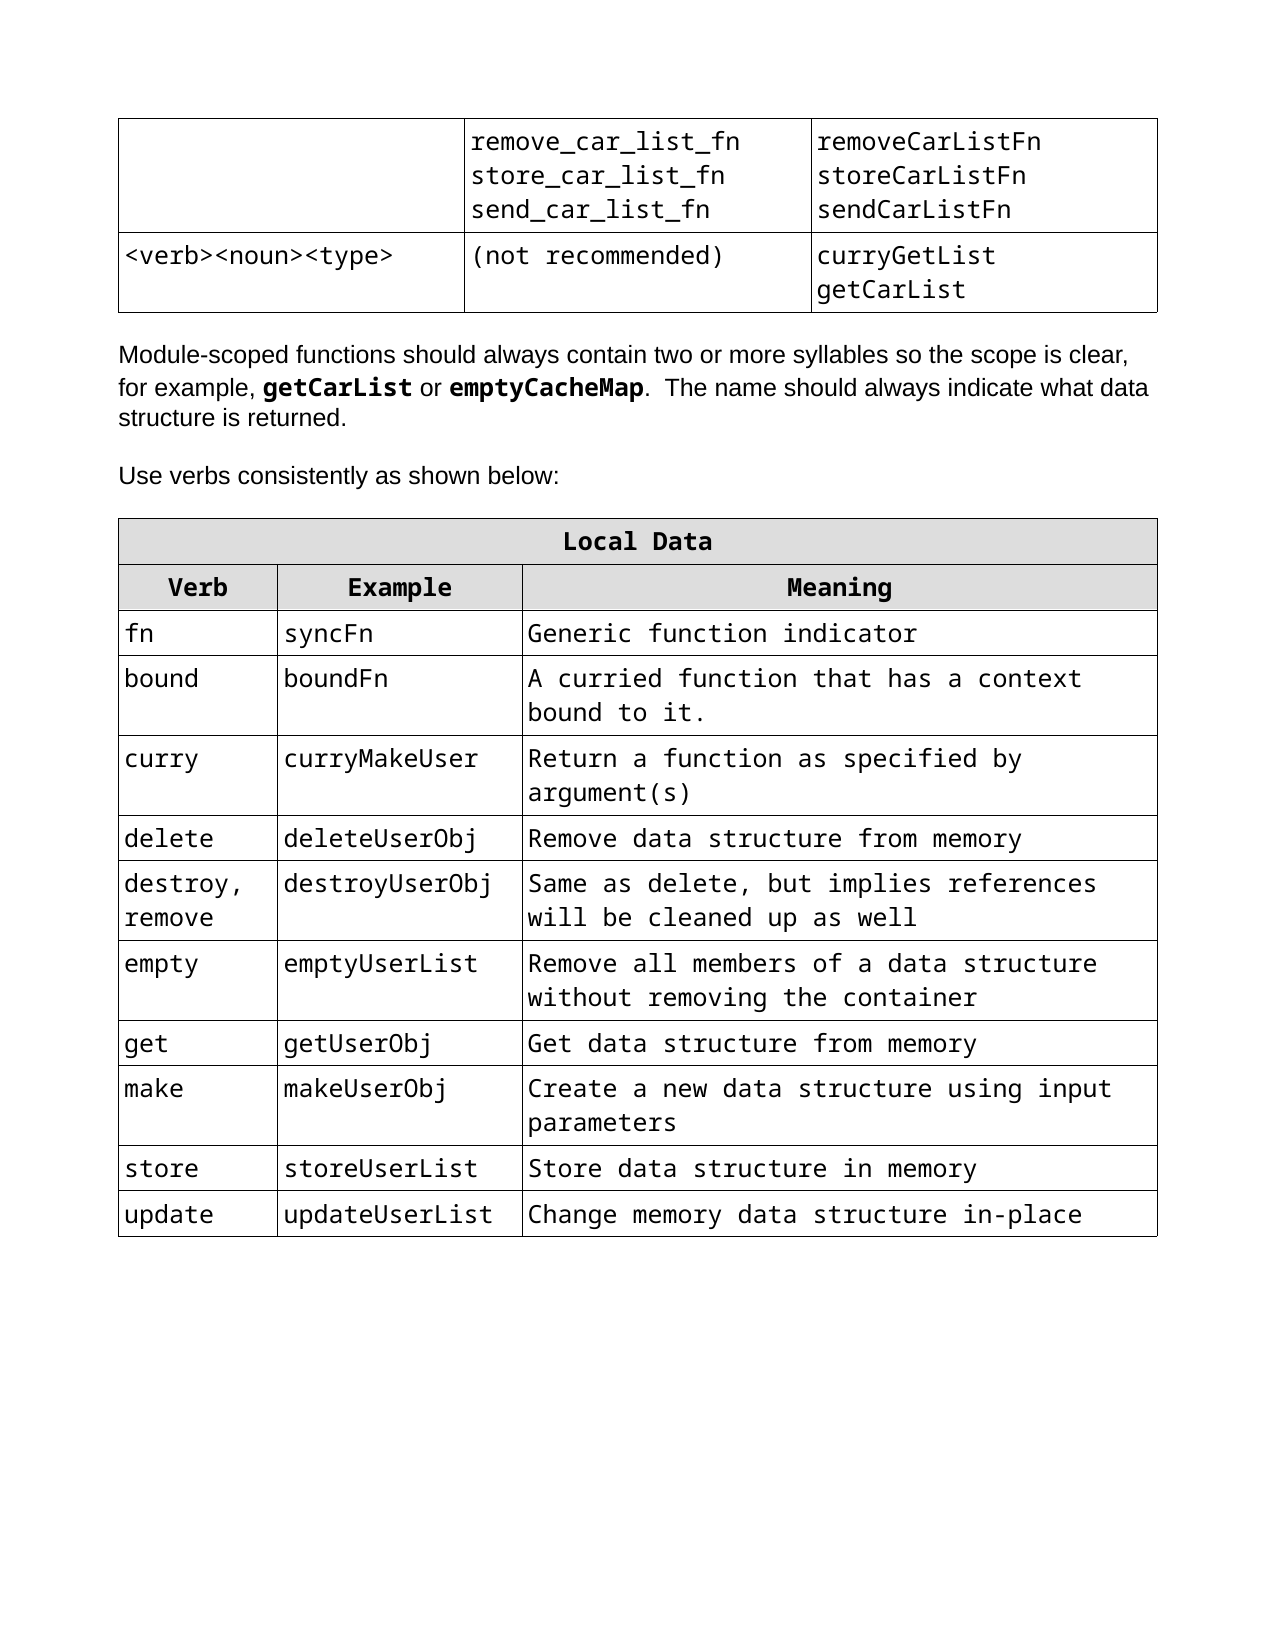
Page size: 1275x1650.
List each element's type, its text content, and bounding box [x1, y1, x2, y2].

table_cell Return a function as specified by argument(s) [523, 736, 1157, 814]
table_cell destroyUserObj [278, 861, 522, 940]
table_cell get [119, 1021, 277, 1065]
table_cell curryGetList getCarList [812, 233, 1157, 312]
table_cell updateUserList [278, 1191, 522, 1236]
text Use verbs consistently as shown below: [118, 461, 1157, 489]
table_cell Generic function indicator [523, 611, 1157, 655]
table_cell update [119, 1191, 277, 1236]
table_cell empty [119, 941, 277, 1019]
table_cell <verb><noun><type> [119, 233, 464, 312]
table_cell Meaning [523, 565, 1157, 609]
table_cell Change memory data structure in-place [523, 1191, 1157, 1236]
text Module-scoped functions should always contain two or more syllables so the scope is clear, for example, getCarList or emptyCacheMap. The name should always indicate what data structure is returned. [118, 340, 1157, 432]
table_cell emptyUserList [278, 941, 522, 1019]
table_cell curryMakeUser [278, 736, 522, 814]
table_cell delete [119, 816, 277, 860]
table_cell make [119, 1066, 277, 1145]
table_header Local Data [119, 519, 1157, 564]
table_cell makeUserObj [278, 1066, 522, 1145]
table_cell getUserObj [278, 1021, 522, 1065]
table_cell Create a new data structure using input parameters [523, 1066, 1157, 1145]
table_cell boundFn [278, 656, 522, 735]
table_cell remove_car_list_fn store_car_list_fn send_car_list_fn [465, 119, 811, 232]
table_cell bound [119, 656, 277, 735]
table_cell (not recommended) [465, 233, 811, 312]
table_cell curry [119, 736, 277, 814]
table_cell deleteUserObj [278, 816, 522, 860]
table_cell Remove all members of a data structure without removing the container [523, 941, 1157, 1019]
table_cell Store data structure in memory [523, 1146, 1157, 1190]
table_cell Example [278, 565, 522, 609]
table_cell [119, 119, 464, 232]
table_cell syncFn [278, 611, 522, 655]
table_cell fn [119, 611, 277, 655]
table_cell A curried function that has a context bound to it. [523, 656, 1157, 735]
table_cell store [119, 1146, 277, 1190]
table_cell Verb [119, 565, 277, 609]
table_cell removeCarListFn storeCarListFn sendCarListFn [812, 119, 1157, 232]
table_cell storeUserList [278, 1146, 522, 1190]
table_cell Same as delete, but implies references will be cleaned up as well [523, 861, 1157, 940]
table_cell Remove data structure from memory [523, 816, 1157, 860]
table_cell destroy, remove [119, 861, 277, 940]
table_cell Get data structure from memory [523, 1021, 1157, 1065]
